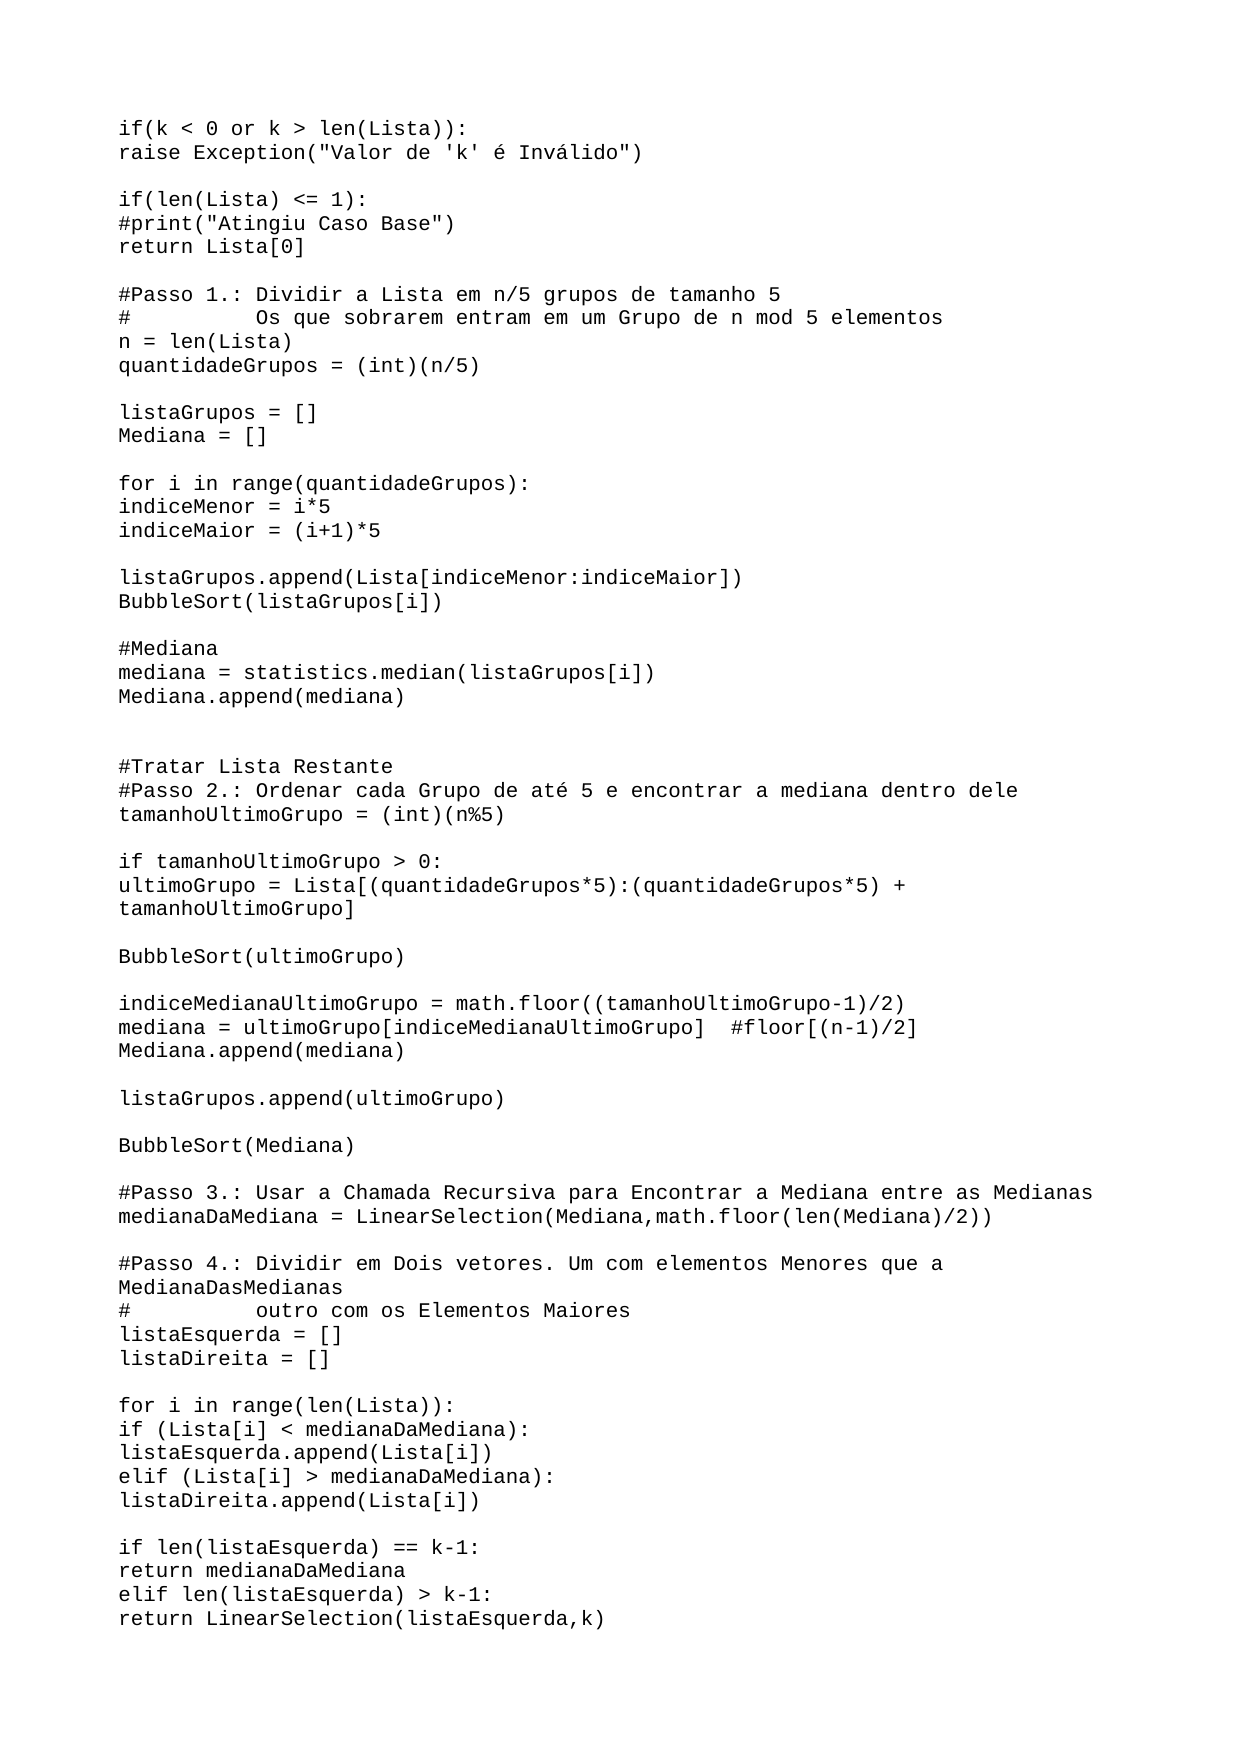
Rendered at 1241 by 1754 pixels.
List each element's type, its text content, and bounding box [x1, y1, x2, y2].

text n = len(Lista) [118, 331, 1122, 354]
text if(len(Lista) <= 1): [118, 189, 1122, 213]
text mediana = statistics.median(listaGrupos[i]) [118, 662, 1122, 686]
text return LinearSelection(listaEsquerda,k) [118, 1608, 1122, 1631]
text ultimoGrupo = Lista[(quantidadeGrupos*5):(quantidadeGrupos*5) + tamanhoUltimoGrupo] [118, 875, 1122, 922]
text tamanhoUltimoGrupo = (int)(n%5) [118, 804, 1122, 827]
text # outro com os Elementos Maiores [118, 1300, 1122, 1324]
text #Passo 2.: Ordenar cada Grupo de até 5 e encontrar a mediana dentro dele [118, 780, 1122, 804]
text listaDireita = [] [118, 1348, 1122, 1371]
text for i in range(quantidadeGrupos): [118, 473, 1122, 496]
text # Os que sobrarem entram em um Grupo de n mod 5 elementos [118, 307, 1122, 331]
text #Passo 4.: Dividir em Dois vetores. Um com elementos Menores que a MedianaDasMedianas [118, 1253, 1122, 1300]
text BubbleSort(Mediana) [118, 1135, 1122, 1158]
text medianaDaMediana = LinearSelection(Mediana,math.floor(len(Mediana)/2)) [118, 1206, 1122, 1229]
text if tamanhoUltimoGrupo > 0: [118, 851, 1122, 875]
text indiceMenor = i*5 [118, 496, 1122, 520]
text elif len(listaEsquerda) > k-1: [118, 1584, 1122, 1608]
text #print("Atingiu Caso Base") [118, 213, 1122, 236]
text Mediana = [] [118, 426, 1122, 449]
text indiceMedianaUltimoGrupo = math.floor((tamanhoUltimoGrupo-1)/2) [118, 993, 1122, 1017]
text if len(listaEsquerda) == k-1: [118, 1537, 1122, 1561]
text mediana = ultimoGrupo[indiceMedianaUltimoGrupo] #floor[(n-1)/2] [118, 1017, 1122, 1040]
text listaEsquerda = [] [118, 1324, 1122, 1348]
text listaDireita.append(Lista[i]) [118, 1489, 1122, 1513]
text #Mediana [118, 638, 1122, 662]
text listaGrupos.append(ultimoGrupo) [118, 1088, 1122, 1111]
text indiceMaior = (i+1)*5 [118, 520, 1122, 544]
text #Passo 1.: Dividir a Lista em n/5 grupos de tamanho 5 [118, 284, 1122, 307]
text listaGrupos.append(Lista[indiceMenor:indiceMaior]) [118, 567, 1122, 591]
text raise Exception("Valor de 'k' é Inválido") [118, 142, 1122, 165]
text BubbleSort(ultimoGrupo) [118, 946, 1122, 969]
text for i in range(len(Lista)): [118, 1395, 1122, 1419]
text if(k < 0 or k > len(Lista)): [118, 118, 1122, 142]
text #Passo 3.: Usar a Chamada Recursiva para Encontrar a Mediana entre as Medianas [118, 1182, 1122, 1206]
text listaGrupos = [] [118, 402, 1122, 426]
text Mediana.append(mediana) [118, 1040, 1122, 1064]
text quantidadeGrupos = (int)(n/5) [118, 354, 1122, 378]
text return medianaDaMediana [118, 1561, 1122, 1584]
text Mediana.append(mediana) [118, 686, 1122, 709]
text BubbleSort(listaGrupos[i]) [118, 591, 1122, 615]
text elif (Lista[i] > medianaDaMediana): [118, 1466, 1122, 1489]
text if (Lista[i] < medianaDaMediana): [118, 1419, 1122, 1442]
text #Tratar Lista Restante [118, 757, 1122, 780]
text listaEsquerda.append(Lista[i]) [118, 1442, 1122, 1466]
text return Lista[0] [118, 236, 1122, 260]
